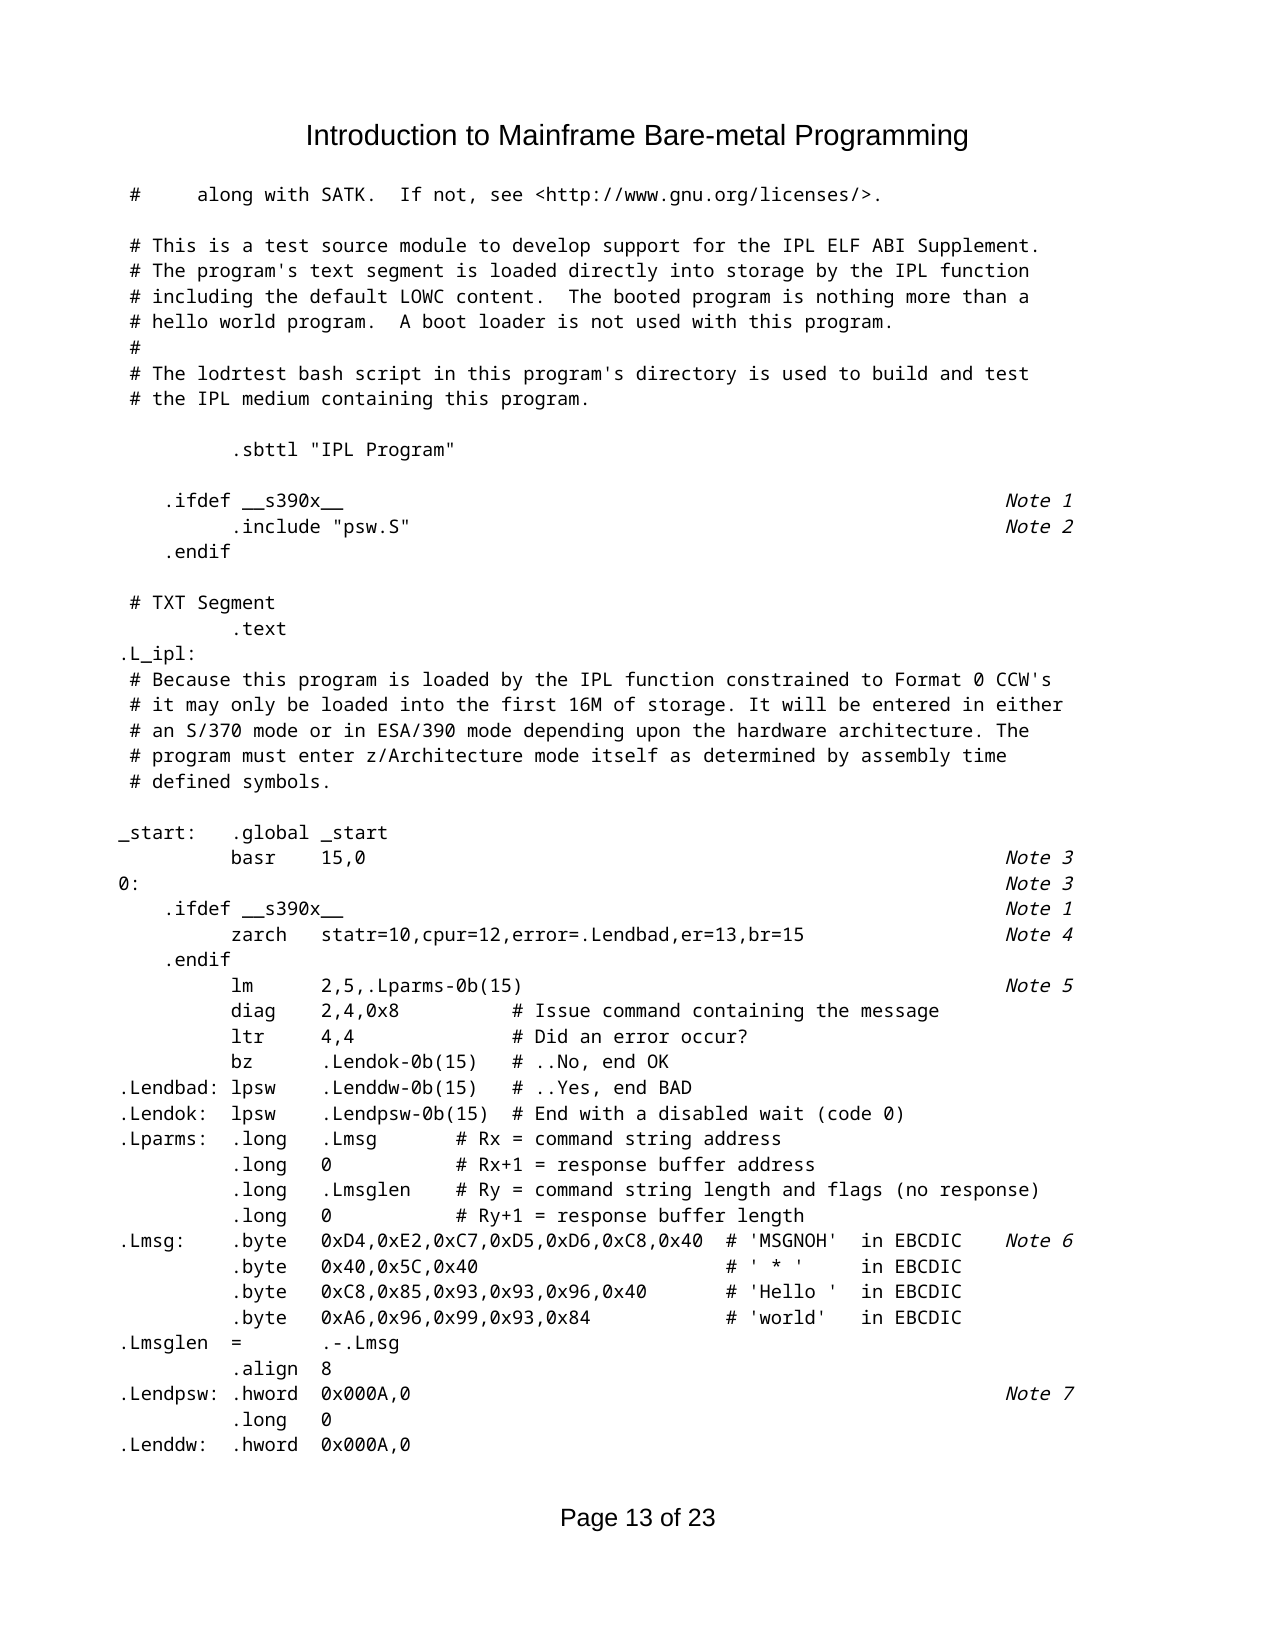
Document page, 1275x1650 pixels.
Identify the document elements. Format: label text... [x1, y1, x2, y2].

text .include "psw.S" Note 2 [118, 513, 1157, 538]
text .Lmsglen = .-.Lmsg [118, 1329, 1157, 1355]
text .Lenddw: .hword 0x000A,0 [118, 1432, 1157, 1457]
text .ifdef __s390x__ Note 1 [118, 896, 1157, 921]
text .byte 0x40,0x5C,0x40 # ' * ' in EBCDIC [118, 1253, 1157, 1278]
text .Lparms: .long .Lmsg # Rx = command string address [118, 1125, 1157, 1151]
text .byte 0xA6,0x96,0x99,0x93,0x84 # 'world' in EBCDIC [118, 1304, 1157, 1329]
text .text [118, 615, 1157, 641]
text # defined symbols. [118, 768, 1157, 794]
text .sbttl "IPL Program" [118, 436, 1157, 462]
text # This is a test source module to develop support for the IPL ELF ABI Supplement. [118, 232, 1157, 258]
text .long 0 [118, 1406, 1157, 1432]
text basr 15,0 Note 3 [118, 845, 1157, 870]
text .endif [118, 947, 1157, 972]
text bz .Lendok-0b(15) # ..No, end OK [118, 1049, 1157, 1074]
text # The program's text segment is loaded directly into storage by the IPL function [118, 258, 1157, 283]
text .long .Lmsglen # Ry = command string length and flags (no response) [118, 1176, 1157, 1202]
text .Lendbad: lpsw .Lenddw-0b(15) # ..Yes, end BAD [118, 1074, 1157, 1100]
text # it may only be loaded into the first 16M of storage. It will be entered in either [118, 692, 1157, 717]
text _start: .global _start [118, 819, 1157, 845]
text # TXT Segment [118, 589, 1157, 615]
text .ifdef __s390x__ Note 1 [118, 487, 1157, 513]
text .Lendpsw: .hword 0x000A,0 Note 7 [118, 1381, 1157, 1406]
text # hello world program. A boot loader is not used with this program. [118, 309, 1157, 334]
text # The lodrtest bash script in this program's directory is used to build and test [118, 360, 1157, 385]
text .Lendok: lpsw .Lendpsw-0b(15) # End with a disabled wait (code 0) [118, 1100, 1157, 1125]
text .endif [118, 538, 1157, 564]
text lm 2,5,.Lparms-0b(15) Note 5 [118, 972, 1157, 998]
text diag 2,4,0x8 # Issue command containing the message [118, 998, 1157, 1023]
text .byte 0xC8,0x85,0x93,0x93,0x96,0x40 # 'Hello ' in EBCDIC [118, 1278, 1157, 1304]
text # including the default LOWC content. The booted program is nothing more than a [118, 283, 1157, 309]
text # the IPL medium containing this program. [118, 385, 1157, 411]
text # Because this program is loaded by the IPL function constrained to Format 0 CCW's [118, 666, 1157, 692]
text .align 8 [118, 1355, 1157, 1381]
text # [118, 334, 1157, 360]
text # program must enter z/Architecture mode itself as determined by assembly time [118, 743, 1157, 768]
text .long 0 # Rx+1 = response buffer address [118, 1151, 1157, 1176]
text zarch statr=10,cpur=12,error=.Lendbad,er=13,br=15 Note 4 [118, 921, 1157, 947]
text .Lmsg: .byte 0xD4,0xE2,0xC7,0xD5,0xD6,0xC8,0x40 # 'MSGNOH' in EBCDIC Note 6 [118, 1227, 1157, 1253]
text 0: Note 3 [118, 870, 1157, 896]
text # along with SATK. If not, see <http://www.gnu.org/licenses/>. [118, 181, 1157, 207]
text .L_ipl: [118, 641, 1157, 666]
text .long 0 # Ry+1 = response buffer length [118, 1202, 1157, 1227]
text ltr 4,4 # Did an error occur? [118, 1023, 1157, 1049]
text # an S/370 mode or in ESA/390 mode depending upon the hardware architecture. The [118, 717, 1157, 743]
